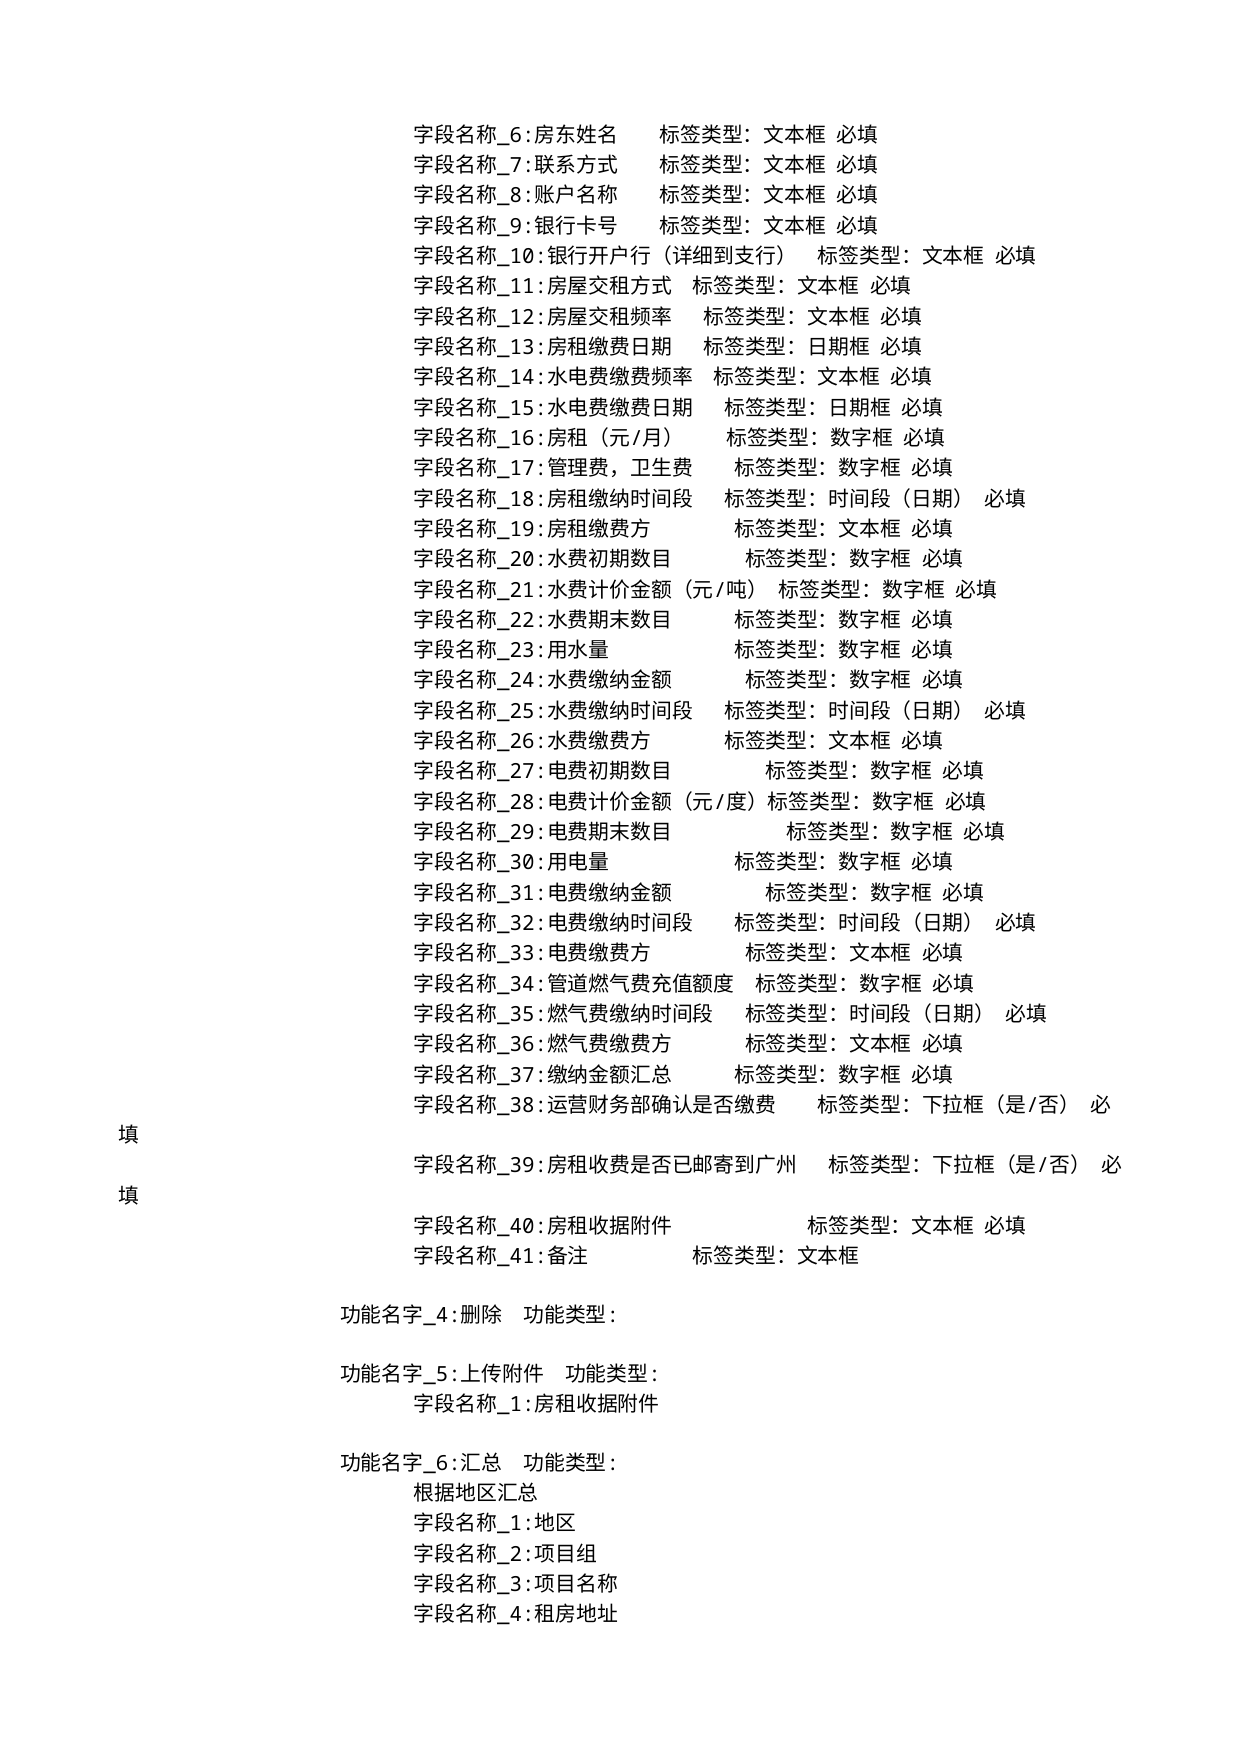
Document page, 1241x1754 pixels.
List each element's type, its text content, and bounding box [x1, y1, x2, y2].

text 字段名称_40:房租收据附件 标签类型：文本框 必填 [118, 1209, 1122, 1239]
text 字段名称_25:水费缴纳时间段 标签类型：时间段（日期） 必填 [118, 694, 1122, 724]
text 字段名称_12:房屋交租频率 标签类型：文本框 必填 [118, 300, 1122, 330]
text 字段名称_17:管理费，卫生费 标签类型：数字框 必填 [118, 452, 1122, 482]
text 字段名称_4:租房地址 [118, 1598, 1122, 1628]
text 字段名称_11:房屋交租方式 标签类型：文本框 必填 [118, 270, 1122, 300]
text 字段名称_16:房租（元/月） 标签类型：数字框 必填 [118, 421, 1122, 452]
text 字段名称_28:电费计价金额（元/度）标签类型：数字框 必填 [118, 785, 1122, 815]
text 字段名称_38:运营财务部确认是否缴费 标签类型：下拉框（是/否） 必填 [118, 1088, 1122, 1149]
text 字段名称_26:水费缴费方 标签类型：文本框 必填 [118, 724, 1122, 755]
text 字段名称_20:水费初期数目 标签类型：数字框 必填 [118, 542, 1122, 573]
text 字段名称_36:燃气费缴费方 标签类型：文本框 必填 [118, 1027, 1122, 1058]
text 字段名称_8:账户名称 标签类型：文本框 必填 [118, 179, 1122, 209]
text 功能名字_4:删除 功能类型: [118, 1298, 1122, 1328]
text 字段名称_1:地区 [118, 1507, 1122, 1537]
text 字段名称_14:水电费缴费频率 标签类型：文本框 必填 [118, 361, 1122, 391]
text 字段名称_30:用电量 标签类型：数字框 必填 [118, 846, 1122, 876]
text 字段名称_24:水费缴纳金额 标签类型：数字框 必填 [118, 664, 1122, 694]
text 字段名称_6:房东姓名 标签类型：文本框 必填 [118, 118, 1122, 148]
text 字段名称_3:项目名称 [118, 1567, 1122, 1598]
text 字段名称_1:房租收据附件 [118, 1387, 1122, 1418]
text 字段名称_33:电费缴费方 标签类型：文本框 必填 [118, 937, 1122, 967]
text 字段名称_10:银行开户行（详细到支行） 标签类型：文本框 必填 [118, 239, 1122, 270]
text 字段名称_37:缴纳金额汇总 标签类型：数字框 必填 [118, 1058, 1122, 1088]
text 字段名称_23:用水量 标签类型：数字框 必填 [118, 633, 1122, 664]
text 字段名称_22:水费期末数目 标签类型：数字框 必填 [118, 603, 1122, 633]
text 字段名称_15:水电费缴费日期 标签类型：日期框 必填 [118, 391, 1122, 421]
text 字段名称_31:电费缴纳金额 标签类型：数字框 必填 [118, 876, 1122, 906]
text 字段名称_2:项目组 [118, 1537, 1122, 1567]
text 功能名字_5:上传附件 功能类型: [118, 1357, 1122, 1387]
text 字段名称_21:水费计价金额（元/吨） 标签类型：数字框 必填 [118, 573, 1122, 603]
text 字段名称_39:房租收费是否已邮寄到广州 标签类型：下拉框（是/否） 必填 [118, 1149, 1122, 1209]
text 字段名称_27:电费初期数目 标签类型：数字框 必填 [118, 755, 1122, 785]
text 字段名称_13:房租缴费日期 标签类型：日期框 必填 [118, 330, 1122, 361]
text 字段名称_34:管道燃气费充值额度 标签类型：数字框 必填 [118, 967, 1122, 997]
text 字段名称_9:银行卡号 标签类型：文本框 必填 [118, 209, 1122, 239]
text 功能名字_6:汇总 功能类型: [118, 1446, 1122, 1476]
text 字段名称_18:房租缴纳时间段 标签类型：时间段（日期） 必填 [118, 482, 1122, 512]
text 字段名称_29:电费期末数目 标签类型：数字框 必填 [118, 815, 1122, 846]
text 字段名称_32:电费缴纳时间段 标签类型：时间段（日期） 必填 [118, 906, 1122, 937]
text 字段名称_7:联系方式 标签类型：文本框 必填 [118, 148, 1122, 179]
text 根据地区汇总 [118, 1476, 1122, 1507]
text 字段名称_35:燃气费缴纳时间段 标签类型：时间段（日期） 必填 [118, 997, 1122, 1027]
text 字段名称_19:房租缴费方 标签类型：文本框 必填 [118, 512, 1122, 542]
text 字段名称_41:备注 标签类型：文本框 [118, 1239, 1122, 1270]
